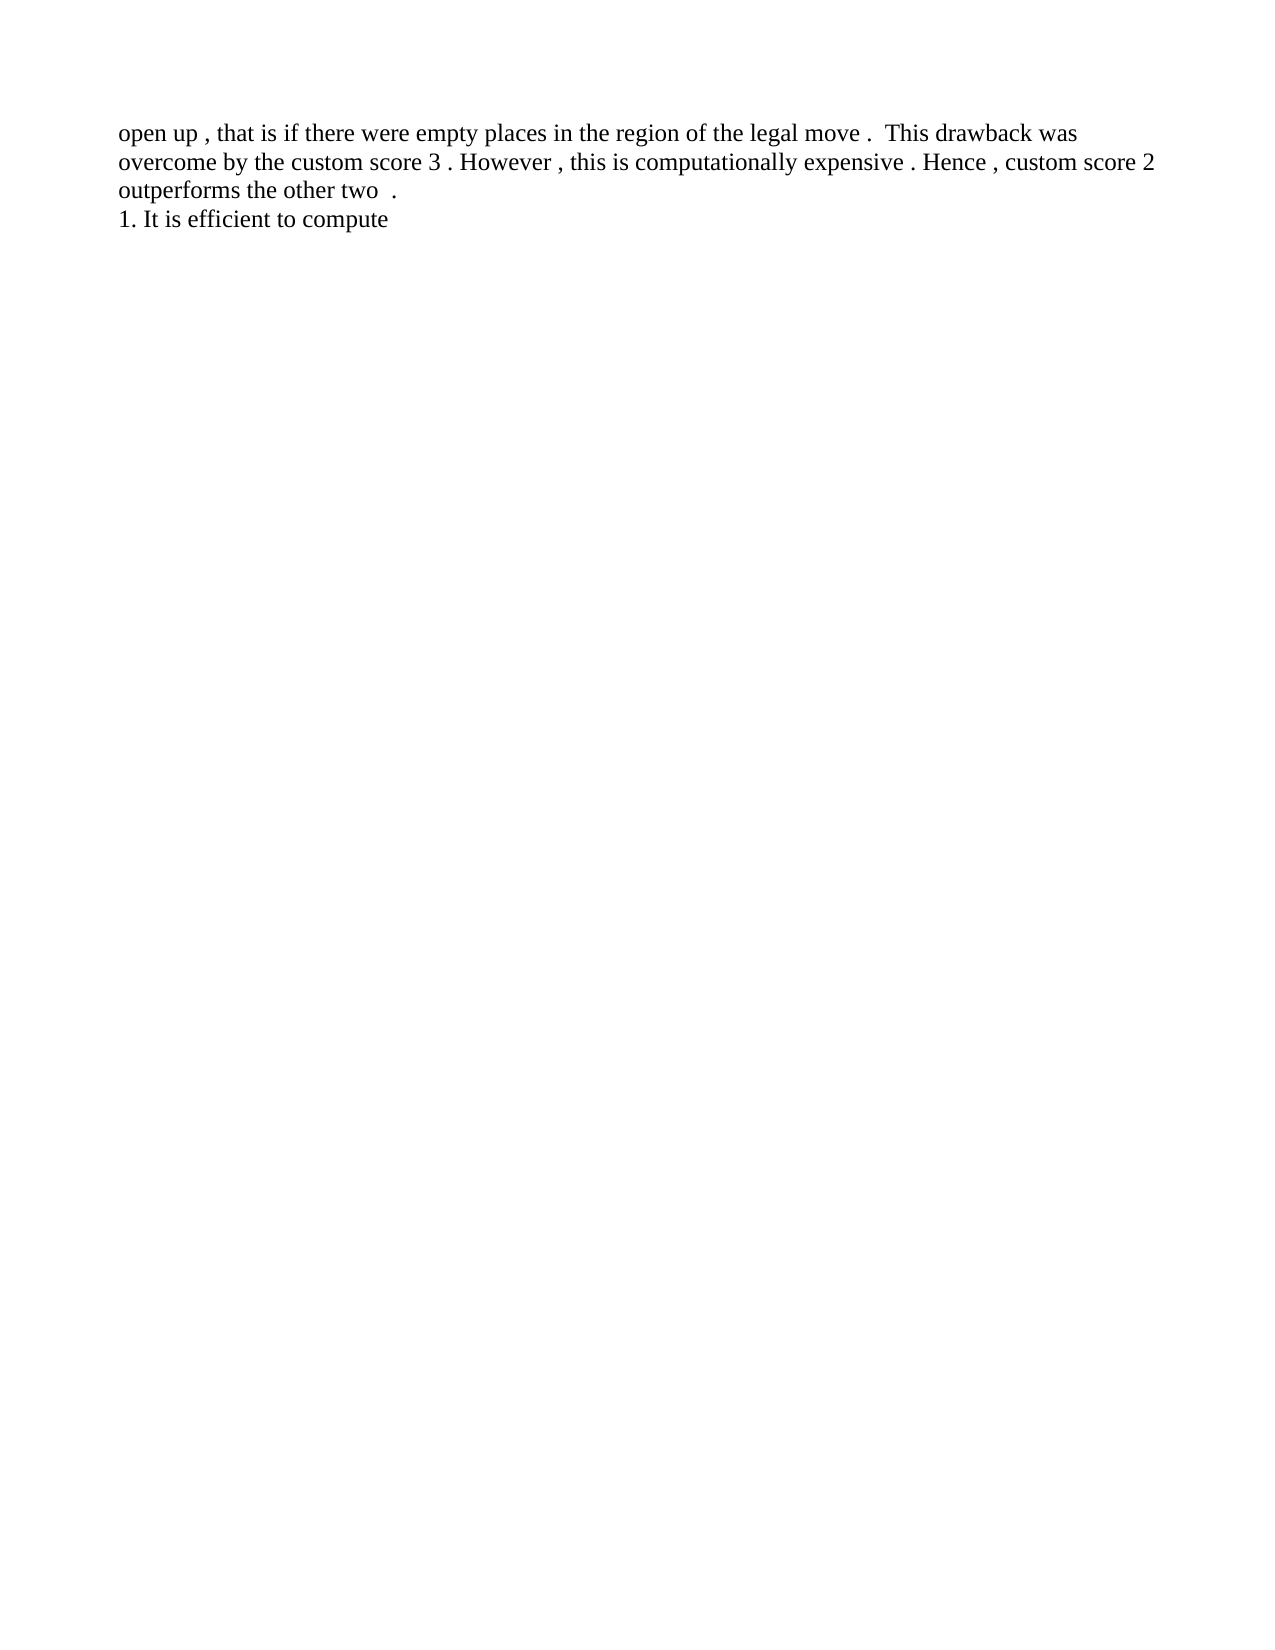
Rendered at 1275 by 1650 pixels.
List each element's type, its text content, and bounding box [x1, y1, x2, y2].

text open up , that is if there were empty places in the region of the legal move . This drawback was overcome by the custom score 3 . However , this is computationally expensive . Hence , custom score 2 outperforms the other two . [118, 118, 1157, 204]
text 1. It is efficient to compute [118, 204, 1157, 233]
